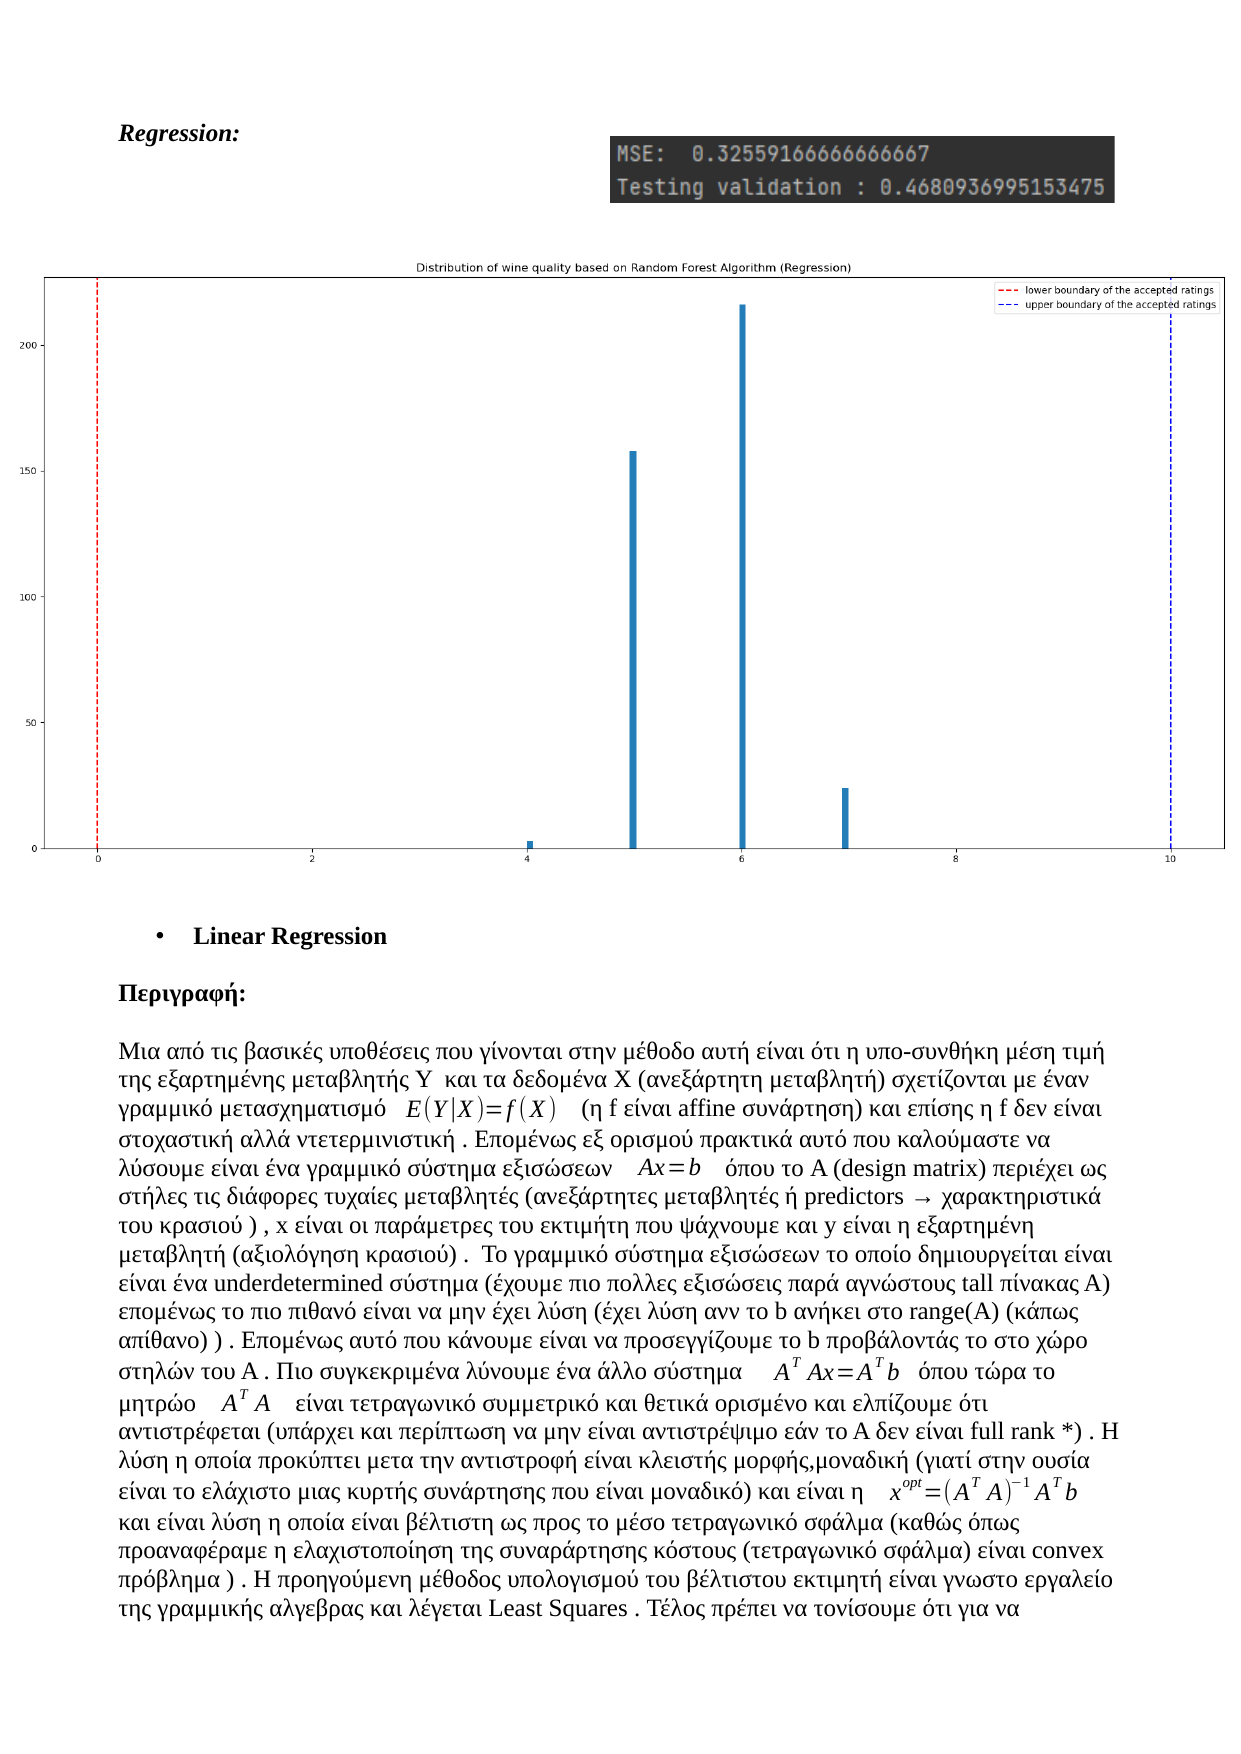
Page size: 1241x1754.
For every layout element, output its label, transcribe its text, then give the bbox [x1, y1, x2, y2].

text Regression: [118, 118, 1122, 147]
text είναι ένα underdetermined σύστημα (έχουμε πιο πολλες εξισώσεις παρά αγνώστους tall πίνακας Α) επομένως το πιο πιθανό είναι να μην έχει λύση (έχει λύση ανν το b ανήκει στο range(A) (κάπως απίθανο) ) . Επομένως αυτό που κάνουμε είναι να προσεγγίζουμε το b προβάλοντάς το στο χώρο στηλών του Α . Πιο συγκεκριμένα λύνουμε ένα άλλο σύστημα όπου τώρα το μητρώο είναι τετραγωνικό συμμετρικό και θετικά ορισμένο και ελπίζουμε ότι αντιστρέφεται (υπάρχει και περίπτωση να μην είναι αντιστρέψιμο εάν το Α δεν είναι full rank *) . Η λύση η οποία προκύπτει μετα την αντιστροφή είναι κλειστής μορφής,μοναδική (γιατί στην ουσία είναι το ελάχιστο μιας κυρτής συνάρτησης που είναι μοναδικό) και είναι η και είναι λύση η οποία είναι βέλτιστη ως προς το μέσο τετραγωνικό σφάλμα (καθώς όπως προαναφέραμε η ελαχιστοποίηση της συναράρτησης κόστους (τετραγωνικό σφάλμα) είναι convex πρόβλημα ) . Η προηγούμενη μέθοδος υπολογισμού του βέλτιστου εκτιμητή είναι γνωστο εργαλείο της γραμμικής αλγεβρας και λέγεται Least Squares . Τέλος πρέπει να τονίσουμε ότι για να εκτελέσει κάποιος linear Regression θα πρέπει να λάβει υπόψιν του και την γραμμική εξάρτηση ή το corellation (αφού μιλάμε για τ.μ.) των εξαρτημένων μεταβλητών καθώς εάν υπάρχει τότε δεν θα μπορεί να αντιστραφεί ούτε ο (μεγάλος δείκτης κατάστασης μια ιδιοτιμή κοντά στο μηδέν) με αποτέλεσμα η ακρίβεια των αποτελεσμάτων να είναι μειωμένη (numerical instability) . Eπομένως σε τέτεια περίπτωση θα έπρεπε να εξεταστεί κάποια τεχνική Regularization της λύσης (L2 Ridge ,L1 Lasso) . [118, 1268, 1122, 1622]
list Linear Regression [156, 921, 1122, 949]
text Περιγραφή: [118, 978, 1122, 1007]
picture [610, 136, 1115, 203]
picture [14, 261, 1226, 864]
text Μια από τις βασικές υποθέσεις που γίνονται στην μέθοδο αυτή είναι ότι η υπο-συνθήκη μέση τιμή της εξαρτημένης μεταβλητής Y και τα δεδομένα Χ (ανεξάρτητη μεταβλητή) σχετίζονται με έναν γραμμικό μετασχηματισμό (η f είναι affine συνάρτηση) και επίσης η f δεν είναι στοχαστική αλλά ντετερμινιστική . Επομένως εξ ορισμού πρακτικά αυτό που καλούμαστε να λύσουμε είναι ένα γραμμικό σύστημα εξισώσεων όπου το A (design matrix) περιέχει ως στήλες τις διάφορες τυχαίες μεταβλητές (ανεξάρτητες μεταβλητές ή predictors → χαρακτηριστικά του κρασιού ) , x είναι οι παράμετρες του εκτιμήτη που ψάχνουμε και y είναι η εξαρτημένη μεταβλητή (αξιολόγηση κρασιού) . Το γραμμικό σύστημα εξισώσεων το οποίο δημιουργείται είναι [118, 1036, 1122, 1268]
